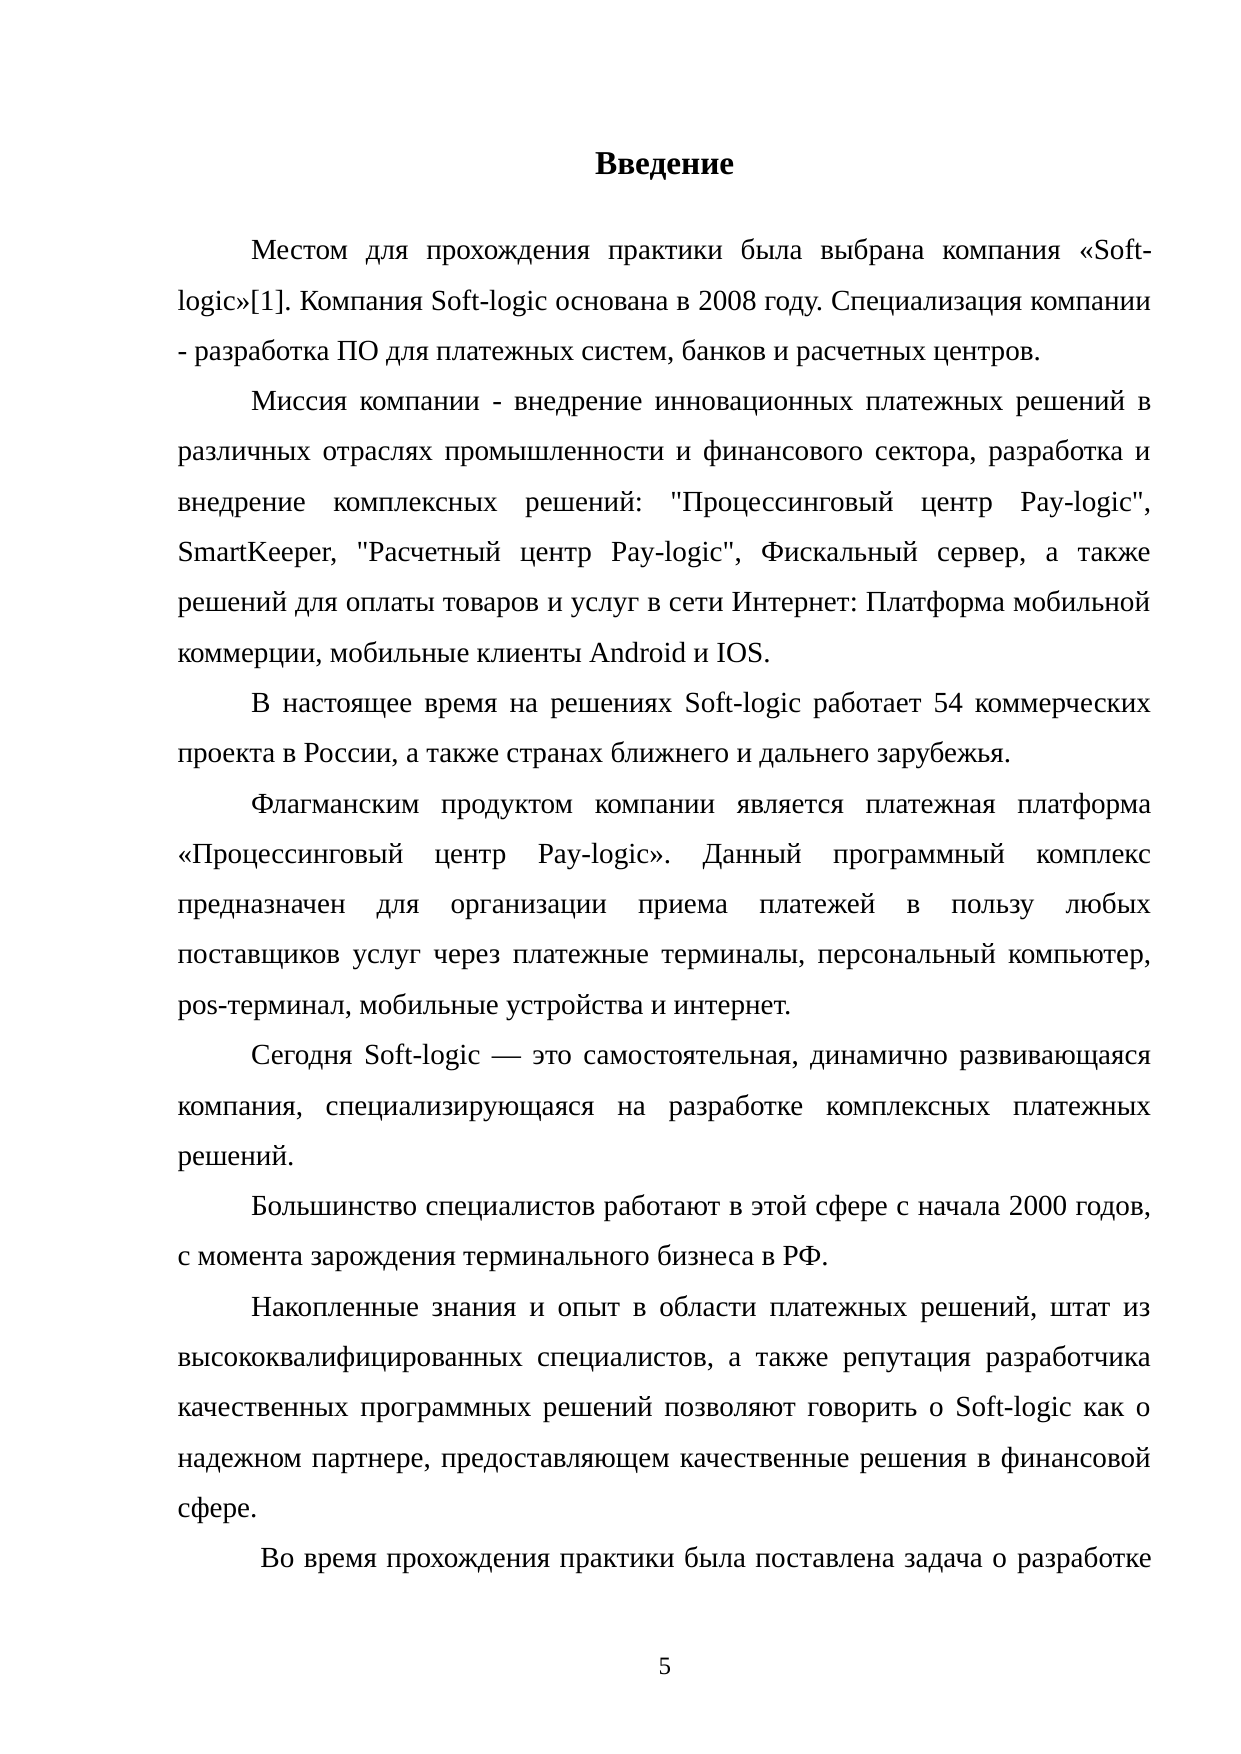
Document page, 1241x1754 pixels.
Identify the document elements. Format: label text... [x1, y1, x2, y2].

text Накопленные знания и опыт в области платежных решений, штат из высококвалифицированных специалистов, а также репутация разработчика качественных программных решений позволяют говорить о Soft-logic как о надежном партнере, предоставляющем качественные решения в финансовой сфере. [177, 1289, 1152, 1524]
text Миссия компании - внедрение инновационных платежных решений в различных отраслях промышленности и финансового сектора, разработка и внедрение комплексных решений: "Процессинговый центр Pay-logic", SmartKeeper, "Расчетный центр Pay-logic", Фискальный сервер, а также решений для оплаты товаров и услуг в сети Интернет: Платформа мобильной коммерции, мобильные клиенты Android и IOS. [177, 383, 1152, 668]
text Во время прохождения практики была поставлена задача о разработке [177, 1540, 1152, 1574]
text Местом для прохождения практики была выбрана компания «Soft-logic»[1]. Компания Soft-logic основана в 2008 году. Специализация компании - разработка ПО для платежных систем, банков и расчетных центров. [177, 232, 1152, 366]
text Флагманским продуктом компании является платежная платформа «Процессинговый центр Pay-logic». Данный программный комплекс предназначен для организации приема платежей в пользу любых поставщиков услуг через платежные терминалы, персональный компьютер, pos-терминал, мобильные устройства и интернет. [177, 786, 1152, 1021]
text Сегодня Soft-logic — это самостоятельная, динамично развивающаяся компания, специализирующаяся на разработке комплексных платежных решений. [177, 1037, 1152, 1171]
subtitle Введение [177, 143, 1152, 181]
text Большинство специалистов работают в этой сфере с начала 2000 годов, с момента зарождения терминального бизнеса в РФ. [177, 1188, 1152, 1272]
text В настоящее время на решениях Soft-logic работает 54 коммерческих проекта в России, а также странах ближнего и дальнего зарубежья. [177, 685, 1152, 769]
